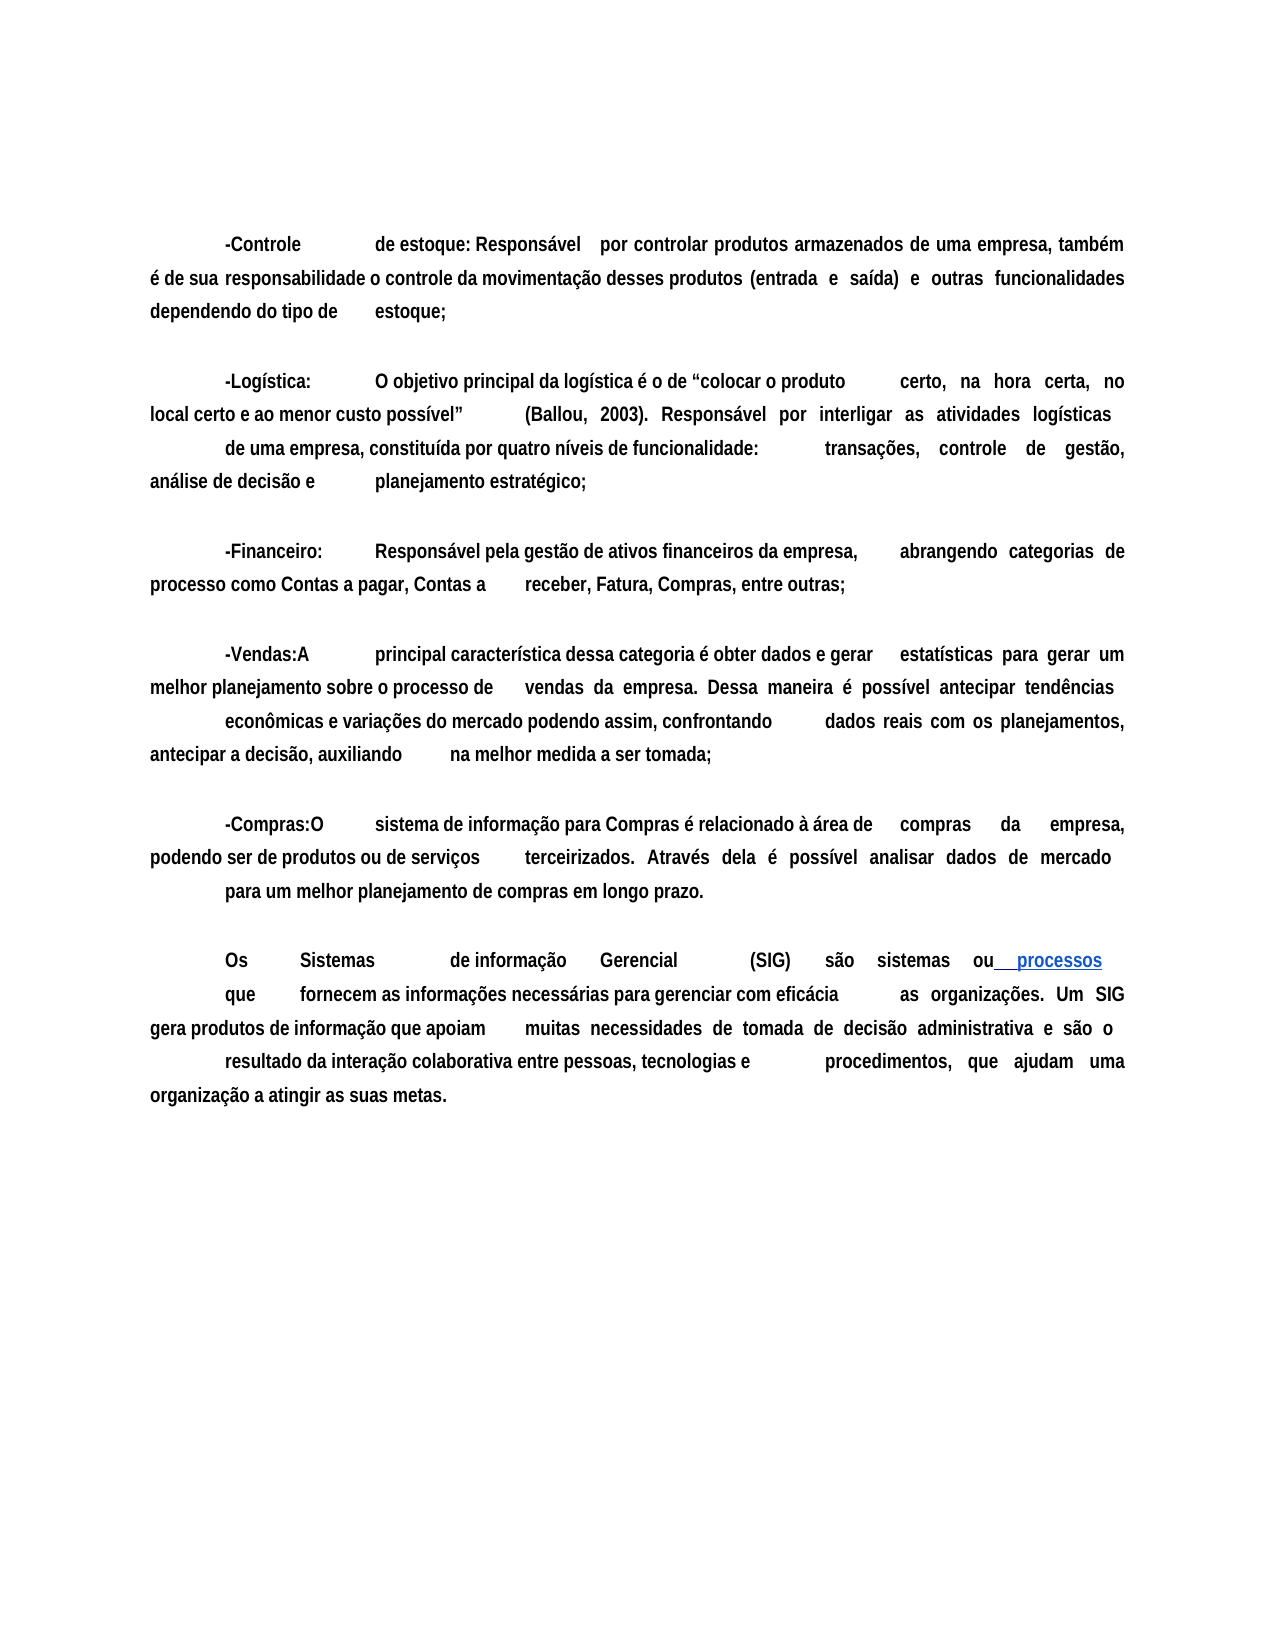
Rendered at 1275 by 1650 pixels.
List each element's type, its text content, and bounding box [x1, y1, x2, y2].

subtitle -Financeiro: Responsável pela gestão de ativos financeiros da empresa, abrangendo categorias de processo como Contas a pagar, Contas a receber, Fatura, Compras, entre outras; [150, 539, 1125, 596]
subtitle -Vendas:A principal característica dessa categoria é obter dados e gerar estatísticas para gerar um melhor planejamento sobre o processo de vendas da empresa. Dessa maneira é possível antecipar tendências econômicas e variações do mercado podendo assim, confrontando dados reais com os planejamentos, antecipar a decisão, auxiliando na melhor medida a ser tomada; [150, 642, 1125, 766]
subtitle -Controle de estoque: Responsável por controlar produtos armazenados de uma empresa, também é de sua responsabilidade o controle da movimentação desses produtos (entrada e saída) e outras funcionalidades dependendo do tipo de estoque; [150, 232, 1125, 323]
subtitle -Logística: O objetivo principal da logística é o de “colocar o produto certo, na hora certa, no local certo e ao menor custo possível” (Ballou, 2003). Responsável por interligar as atividades logísticas de uma empresa, constituída por quatro níveis de funcionalidade: transações, controle de gestão, análise de decisão e planejamento estratégico; [150, 368, 1125, 493]
subtitle Os Sistemas de informação Gerencial (SIG) são sistemas ou processos que fornecem as informações necessárias para gerenciar com eficácia as organizações. Um SIG gera produtos de informação que apoiam muitas necessidades de tomada de decisão administrativa e são o resultado da interação colaborativa entre pessoas, tecnologias e procedimentos, que ajudam uma organização a atingir as suas metas. [150, 948, 1125, 1106]
subtitle -Compras:O sistema de informação para Compras é relacionado à área de compras da empresa, podendo ser de produtos ou de serviços terceirizados. Através dela é possível analisar dados de mercado para um melhor planejamento de compras em longo prazo. [150, 812, 1125, 903]
